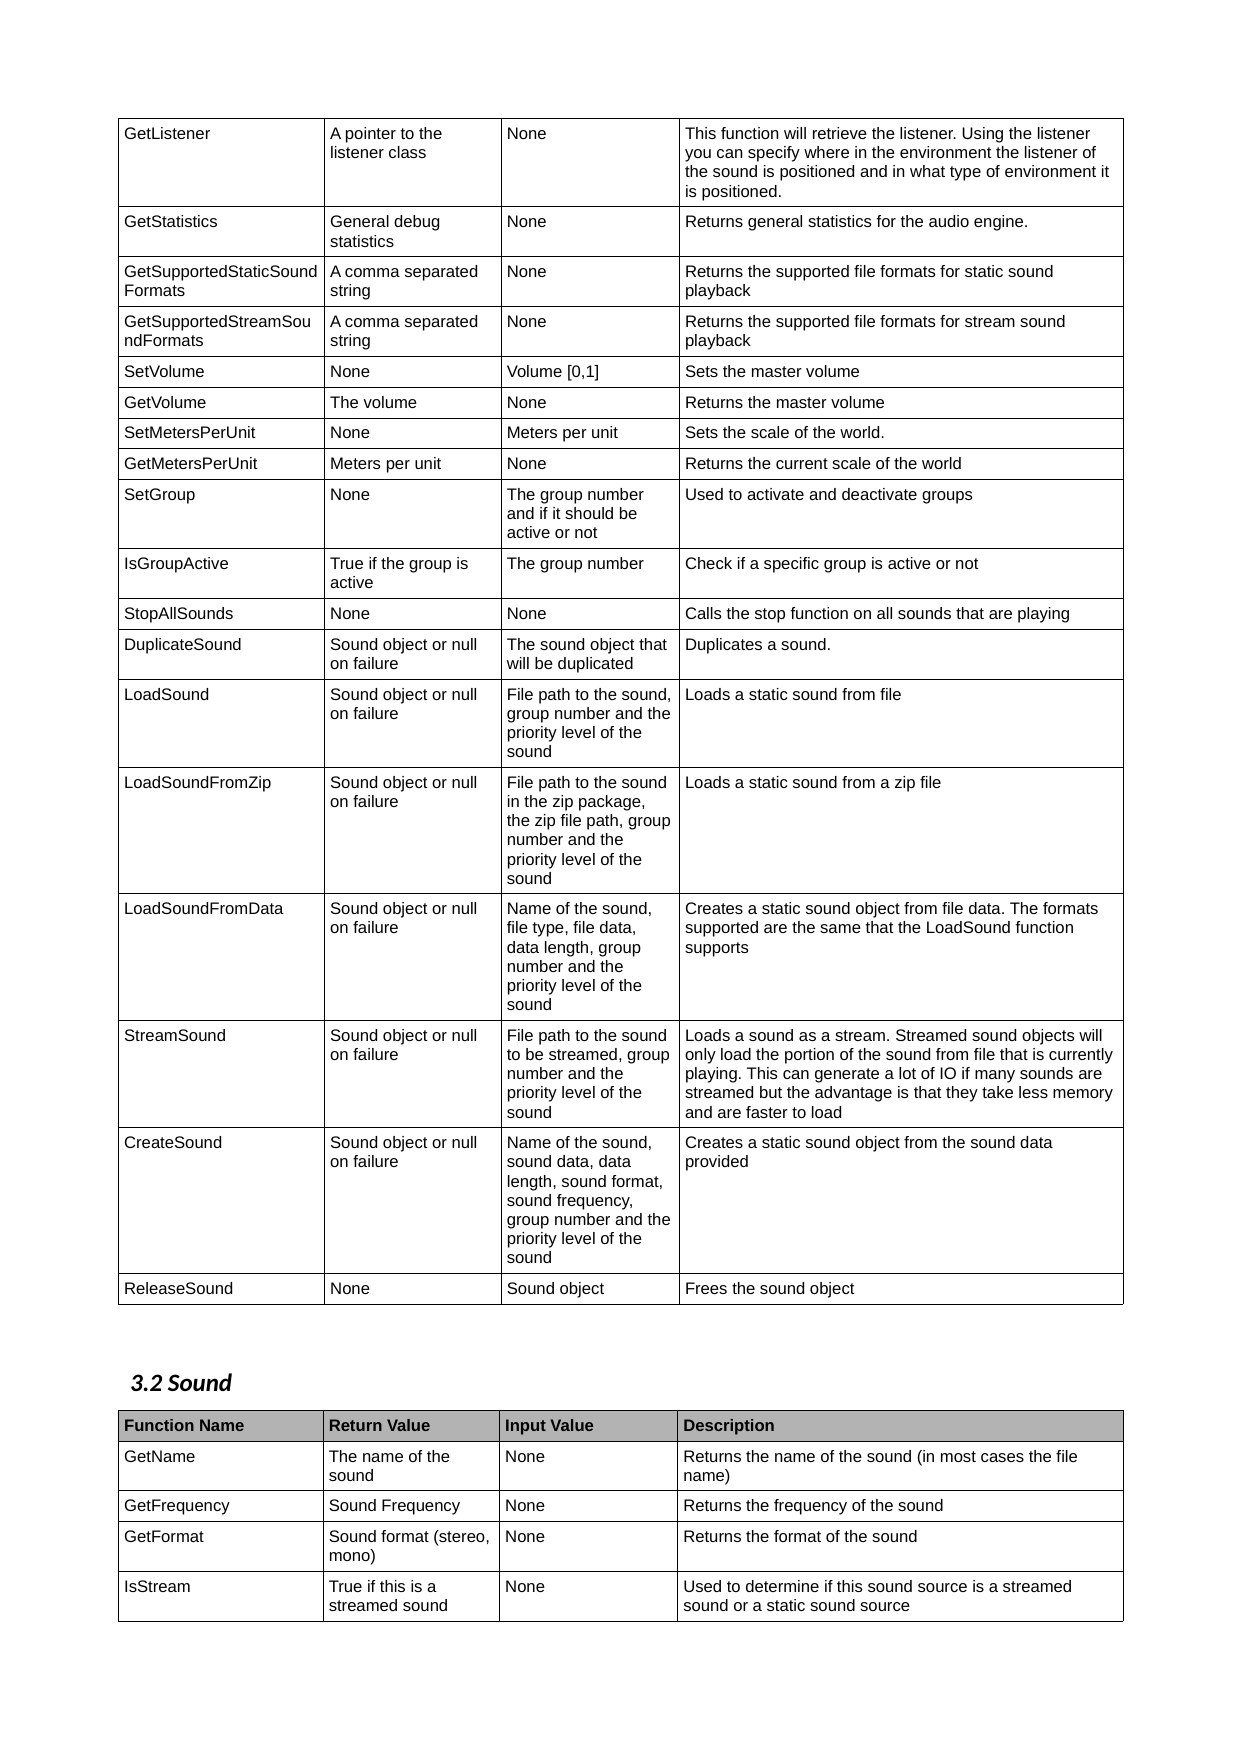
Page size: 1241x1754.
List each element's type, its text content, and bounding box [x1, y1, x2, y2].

table_cell Meters per unit [502, 419, 679, 448]
table_header Function Name [119, 1411, 323, 1441]
table_cell Returns the master volume [680, 388, 1123, 417]
table_cell IsStream [119, 1572, 323, 1621]
table_cell General debug statistics [325, 207, 501, 256]
table_cell Sound format (stereo, mono) [324, 1522, 499, 1571]
table_cell File path to the sound in the zip package, the zip file path, group number and the priority level of the sound [502, 768, 679, 893]
table_cell CreateSound [119, 1128, 324, 1273]
table_cell Returns the current scale of the world [680, 449, 1123, 479]
table_cell Creates a static sound object from the sound data provided [680, 1128, 1123, 1273]
table_cell Returns the supported file formats for stream sound playback [680, 307, 1123, 356]
table_cell Sound object or null on failure [325, 768, 501, 893]
table_cell Volume [0,1] [502, 357, 679, 387]
table_cell LoadSound [119, 680, 324, 767]
table_cell Returns the frequency of the sound [678, 1491, 1123, 1521]
table_cell Sets the scale of the world. [680, 419, 1123, 448]
table_cell Creates a static sound object from file data. The formats supported are the same that the LoadSound function supports [680, 894, 1123, 1020]
table_cell None [500, 1572, 677, 1621]
table_cell The volume [325, 388, 501, 417]
table_cell The group number [502, 549, 679, 598]
table_cell GetSupportedStreamSoundFormats [119, 307, 324, 356]
table_cell This function will retrieve the listener. Using the listener you can specify where in the environment the listener of the sound is positioned and in what type of environment it is positioned. [680, 119, 1123, 206]
table_cell None [502, 119, 679, 206]
table_cell GetStatistics [119, 207, 324, 256]
table_cell SetGroup [119, 480, 324, 548]
subtitle 3.2 Sound [130, 1367, 1122, 1397]
table_cell Sound object [502, 1274, 679, 1304]
table_cell Meters per unit [325, 449, 501, 479]
table_cell ReleaseSound [119, 1274, 324, 1304]
table_cell None [500, 1442, 677, 1490]
table_cell Name of the sound, file type, file data, data length, group number and the priority level of the sound [502, 894, 679, 1020]
table_cell IsGroupActive [119, 549, 324, 598]
table_cell GetFrequency [119, 1491, 323, 1521]
table_cell None [325, 599, 501, 629]
table_cell None [500, 1522, 677, 1571]
table_cell File path to the sound, group number and the priority level of the sound [502, 680, 679, 767]
table_cell Check if a specific group is active or not [680, 549, 1123, 598]
table_cell None [325, 357, 501, 387]
table_cell Loads a sound as a stream. Streamed sound objects will only load the portion of the sound from file that is currently playing. This can generate a lot of IO if many sounds are streamed but the advantage is that they take less memory and are faster to load [680, 1021, 1123, 1127]
table_cell Frees the sound object [680, 1274, 1123, 1304]
table_cell A pointer to the listener class [325, 119, 501, 206]
table_cell Returns the supported file formats for static sound playback [680, 257, 1123, 306]
table_cell Sound object or null on failure [325, 680, 501, 767]
table_cell The group number and if it should be active or not [502, 480, 679, 548]
table_cell None [502, 257, 679, 306]
table_header Description [678, 1411, 1123, 1441]
table_cell GetSupportedStaticSoundFormats [119, 257, 324, 306]
table_cell Sound Frequency [324, 1491, 499, 1521]
table_cell Used to determine if this sound source is a streamed sound or a static sound source [678, 1572, 1123, 1621]
table_cell GetVolume [119, 388, 324, 417]
table_cell The name of the sound [324, 1442, 499, 1490]
table_cell None [325, 419, 501, 448]
table_cell A comma separated string [325, 307, 501, 356]
table_cell None [502, 449, 679, 479]
table_cell Name of the sound, sound data, data length, sound format, sound frequency, group number and the priority level of the sound [502, 1128, 679, 1273]
table_cell None [502, 388, 679, 417]
table_cell None [325, 1274, 501, 1304]
table_cell Sets the master volume [680, 357, 1123, 387]
table_cell DuplicateSound [119, 630, 324, 678]
table_cell Sound object or null on failure [325, 630, 501, 678]
table_cell Duplicates a sound. [680, 630, 1123, 678]
table_cell LoadSoundFromData [119, 894, 324, 1020]
table_cell Sound object or null on failure [325, 1128, 501, 1273]
table_cell A comma separated string [325, 257, 501, 306]
table_cell None [502, 307, 679, 356]
table_cell None [325, 480, 501, 548]
table_header Return Value [324, 1411, 499, 1441]
table_cell The sound object that will be duplicated [502, 630, 679, 678]
table_cell GetMetersPerUnit [119, 449, 324, 479]
table_cell None [500, 1491, 677, 1521]
table_cell SetMetersPerUnit [119, 419, 324, 448]
table_cell Used to activate and deactivate groups [680, 480, 1123, 548]
table_cell True if the group is active [325, 549, 501, 598]
table_cell Returns the name of the sound (in most cases the file name) [678, 1442, 1123, 1490]
table_cell Loads a static sound from a zip file [680, 768, 1123, 893]
table_cell Returns general statistics for the audio engine. [680, 207, 1123, 256]
table_cell StopAllSounds [119, 599, 324, 629]
table_cell Returns the format of the sound [678, 1522, 1123, 1571]
table_cell GetName [119, 1442, 323, 1490]
table_cell Calls the stop function on all sounds that are playing [680, 599, 1123, 629]
table_cell None [502, 599, 679, 629]
table_cell LoadSoundFromZip [119, 768, 324, 893]
table_cell StreamSound [119, 1021, 324, 1127]
table_cell SetVolume [119, 357, 324, 387]
table_cell Sound object or null on failure [325, 894, 501, 1020]
table_cell GetListener [119, 119, 324, 206]
table_cell Loads a static sound from file [680, 680, 1123, 767]
table_cell Sound object or null on failure [325, 1021, 501, 1127]
table_cell GetFormat [119, 1522, 323, 1571]
table_cell None [502, 207, 679, 256]
table_header Input Value [500, 1411, 677, 1441]
table_cell File path to the sound to be streamed, group number and the priority level of the sound [502, 1021, 679, 1127]
table_cell True if this is a streamed sound [324, 1572, 499, 1621]
